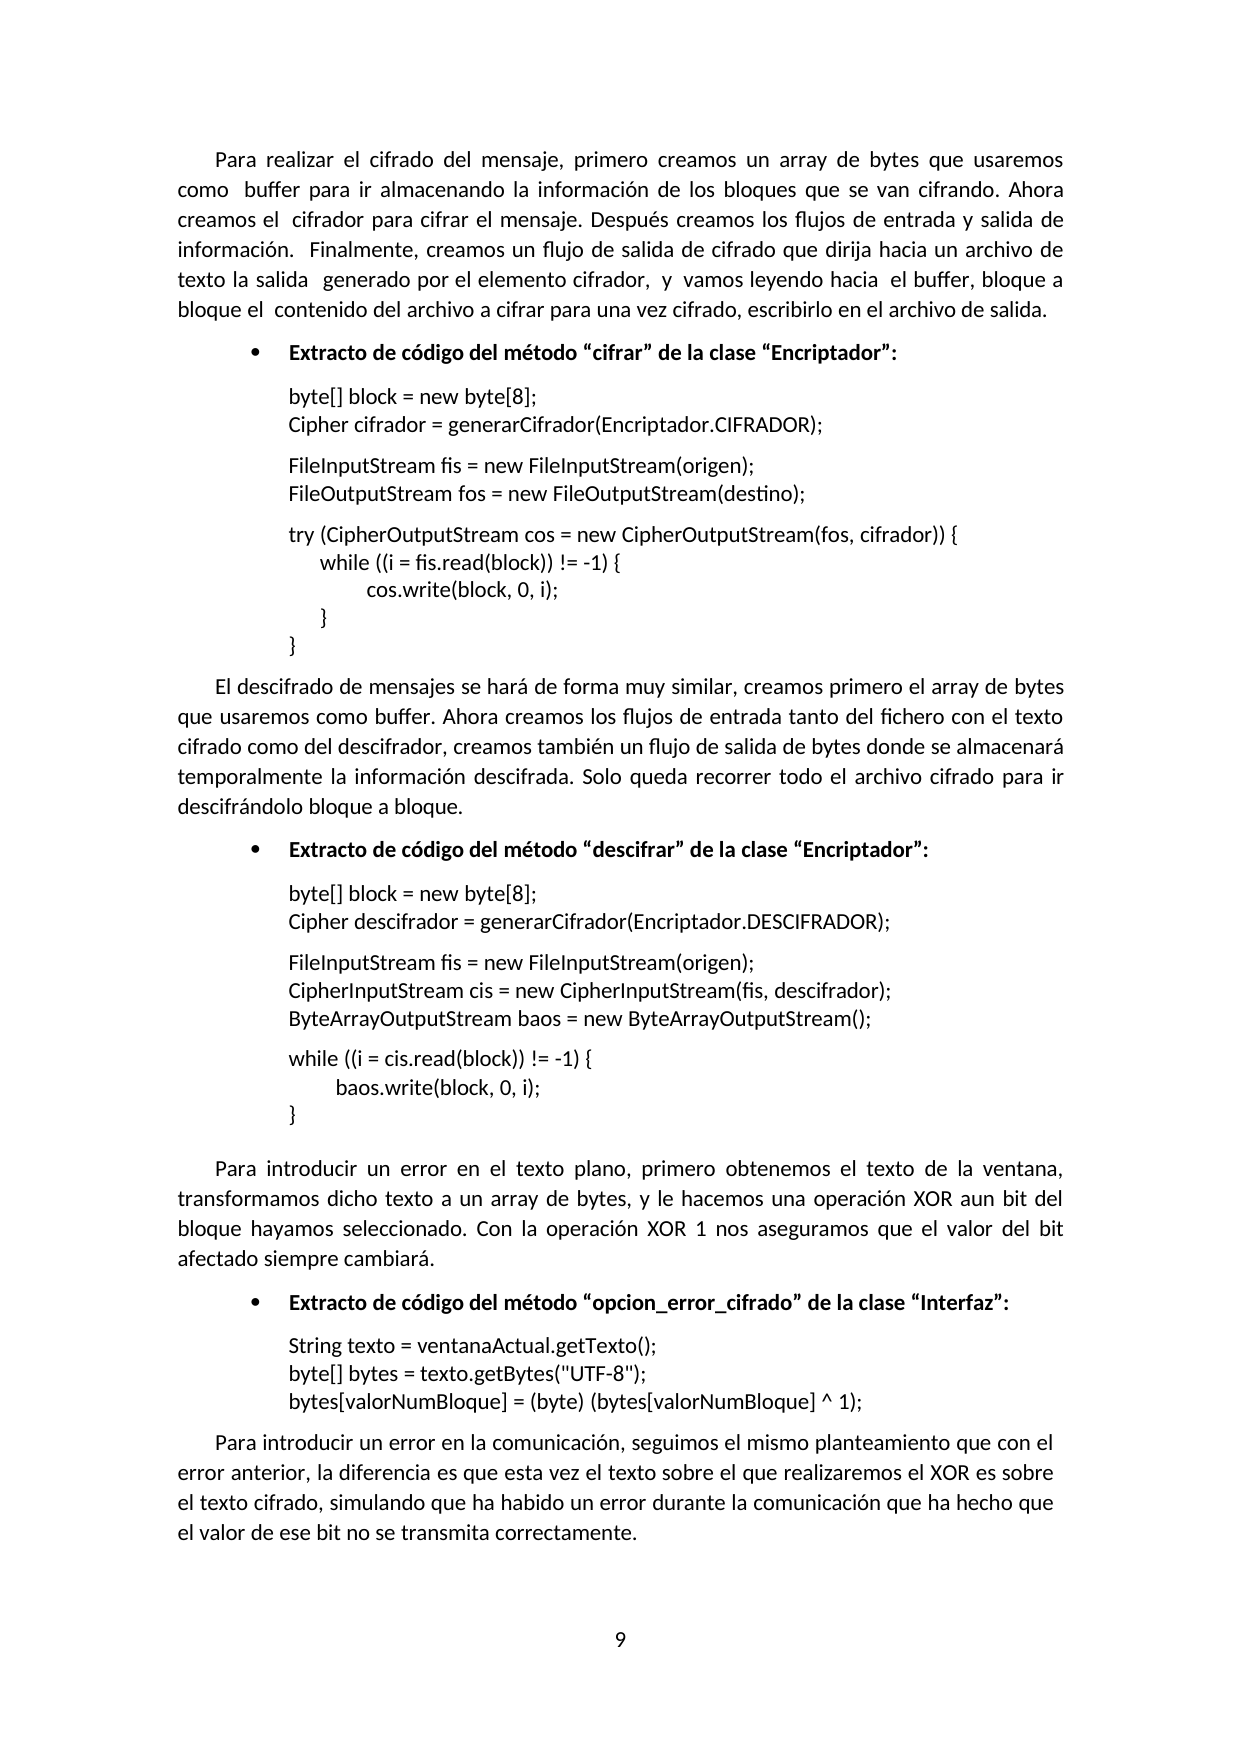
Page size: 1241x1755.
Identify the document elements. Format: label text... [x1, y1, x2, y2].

text FileInputStream fis = new FileInputStream(origen); CipherInputStream cis = new CipherInputStream(fis, descifrador); ByteArrayOutputStream baos = new ByteArrayOutputStream(); [288, 948, 928, 1032]
text Para realizar el cifrado del mensaje, primero creamos un array de bytes que usaremos como buffer para ir almacenando la información de los bloques que se van cifrando. Ahora creamos el cifrador para cifrar el mensaje. Después creamos los flujos de entrada y salida de información. Finalmente, creamos un flujo de salida de cifrado que dirija hacia un archivo de texto la salida generado por el elemento cifrador, y vamos leyendo hacia el buffer, bloque a bloque el contenido del archivo a cifrar para una vez cifrado, escribirlo en el archivo de salida. [177, 145, 1064, 323]
list Extracto de código del método “cifrar” de la clase “Encriptador”: [251, 338, 1076, 366]
text bytes[valorNumBloque] = (byte) (bytes[valorNumBloque] ^ 1); [288, 1387, 1076, 1415]
text byte[] block = new byte[8]; [288, 879, 1076, 907]
list Extracto de código del método “descifrar” de la clase “Encriptador”: [251, 836, 1076, 863]
text try (CipherOutputStream cos = new CipherOutputStream(fos, cifrador)) { while ((i = fis.read(block)) != -1) { [288, 520, 984, 576]
list Extracto de código del método “opcion_error_cifrado” de la clase “Interfaz”: [251, 1288, 1076, 1316]
text Para introducir un error en la comunicación, seguimos el mismo planteamiento que con el error anterior, la diferencia es que esta vez el texto sobre el que realizaremos el XOR es sobre el texto cifrado, simulando que ha habido un error durante la comunicación que ha hecho que el valor de ese bit no se transmita correctamente. [177, 1428, 1054, 1546]
text El descifrado de mensajes se hará de forma muy similar, creamos primero el array de bytes que usaremos como buffer. Ahora creamos los flujos de entrada tanto del fichero con el texto cifrado como del descifrador, creamos también un flujo de salida de bytes donde se almacenará temporalmente la información descifrada. Solo queda recorrer todo el archivo cifrado para ir descifrándolo bloque a bloque. [177, 672, 1064, 820]
text while ((i = cis.read(block)) != -1) { baos.write(block, 0, i); [288, 1044, 735, 1101]
text Cipher descifrador = generarCifrador(Encriptador.DESCIFRADOR); [288, 907, 1076, 935]
text FileInputStream fis = new FileInputStream(origen); FileOutputStream fos = new FileOutputStream(destino); [288, 451, 916, 507]
text byte[] block = new byte[8]; [288, 382, 1076, 410]
text String texto = ventanaActual.getTexto(); byte[] bytes = texto.getBytes("UTF-8"); [288, 1331, 710, 1387]
text } [288, 631, 1076, 659]
text cos.write(block, 0, i); [366, 576, 1076, 603]
text } [288, 1101, 1076, 1129]
text } [319, 603, 1076, 631]
text Para introducir un error en el texto plano, primero obtenemos el texto de la ventana, transformamos dicho texto a un array de bytes, y le hacemos una operación XOR aun bit del bloque hayamos seleccionado. Con la operación XOR 1 nos aseguramos que el valor del bit afectado siempre cambiará. [177, 1154, 1064, 1272]
text Cipher cifrador = generarCifrador(Encriptador.CIFRADOR); [288, 410, 1076, 438]
